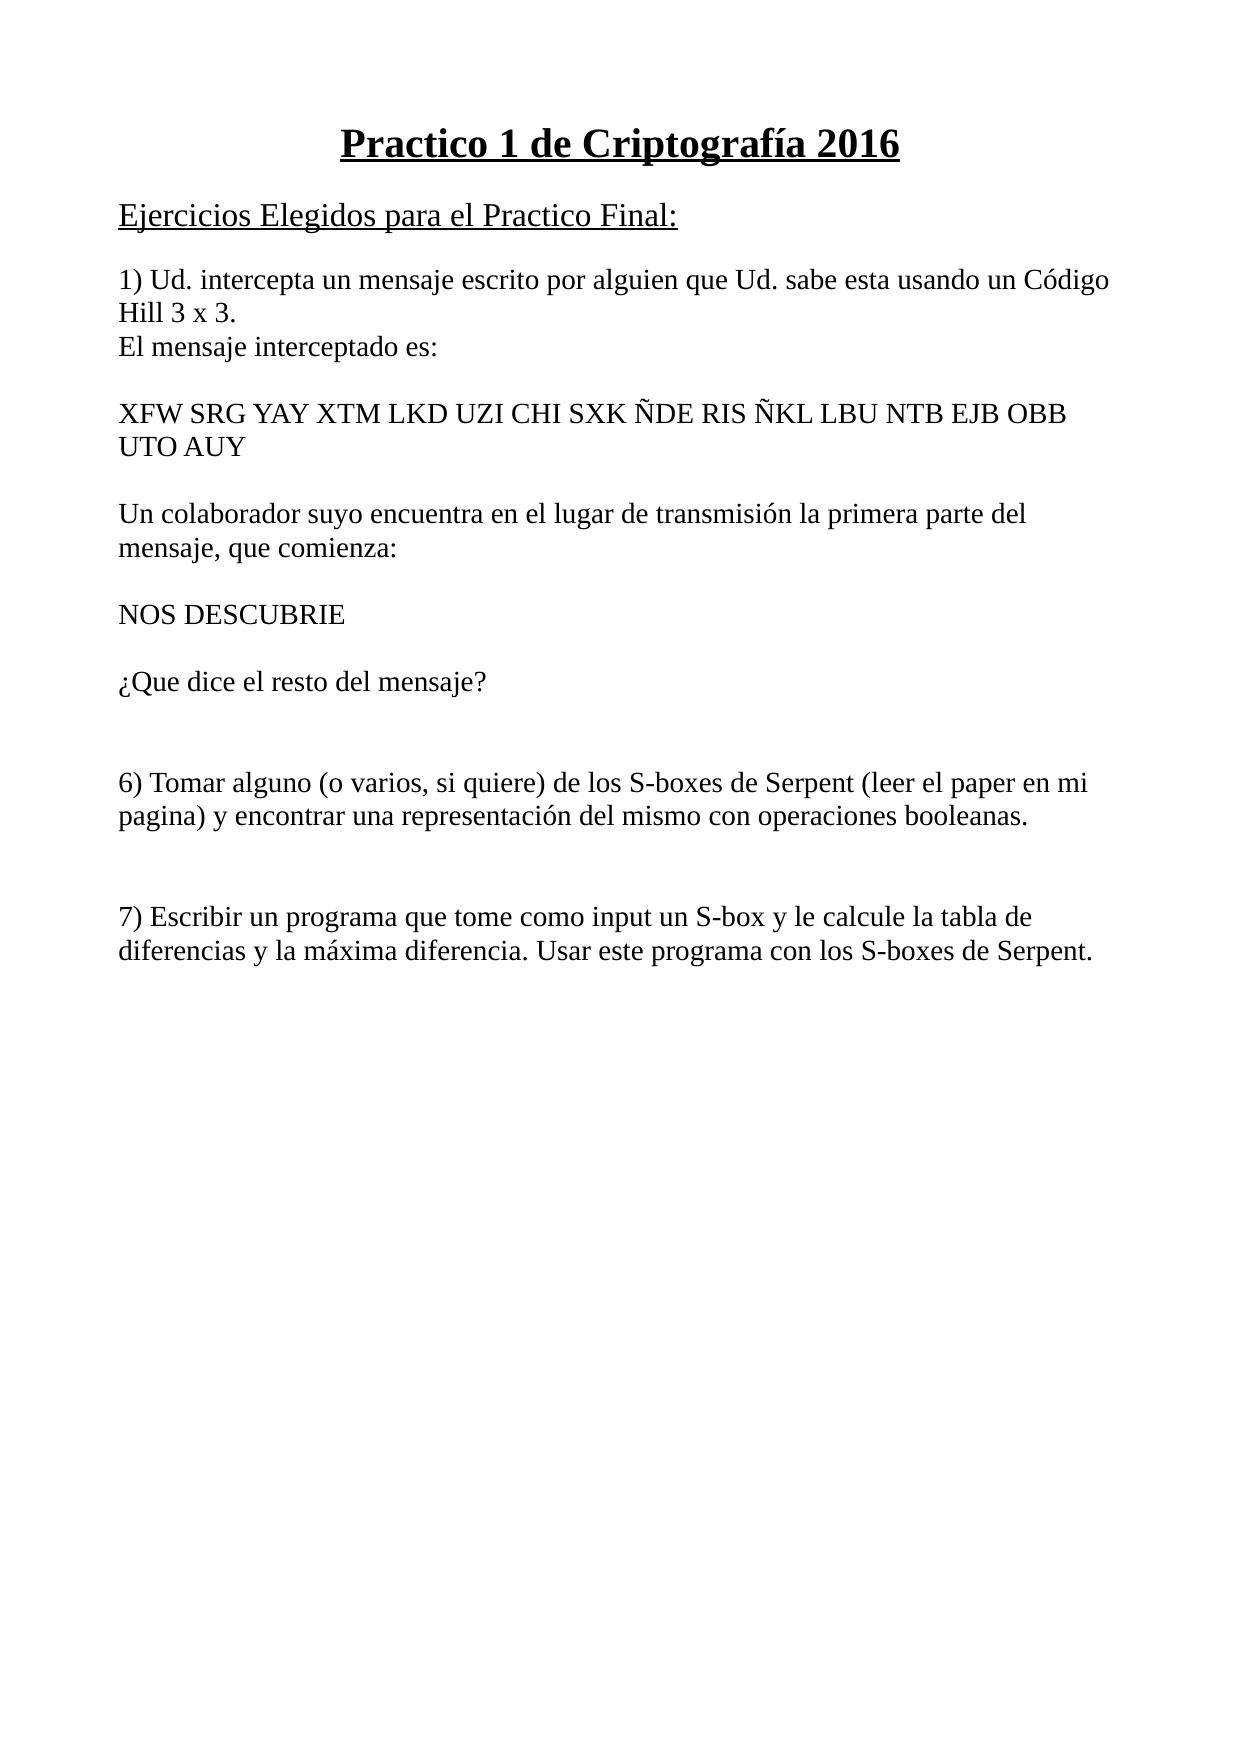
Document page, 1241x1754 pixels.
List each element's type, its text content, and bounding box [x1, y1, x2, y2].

text 7) Escribir un programa que tome como input un S-box y le calcule la tabla de diferencias y la máxima diferencia. Usar este programa con los S-boxes de Serpent. [118, 899, 1122, 966]
text Ejercicios Elegidos para el Practico Final: [118, 195, 1122, 233]
text NOS DESCUBRIE [118, 597, 1122, 631]
text El mensaje interceptado es: [118, 329, 1122, 362]
text Practico 1 de Criptografía 2016 [118, 118, 1122, 166]
text Un colaborador suyo encuentra en el lugar de transmisión la primera parte del mensaje, que comienza: [118, 497, 1122, 564]
text 6) Tomar alguno (o varios, si quiere) de los S-boxes de Serpent (leer el paper en mi pagina) y encontrar una representación del mismo con operaciones booleanas. [118, 765, 1122, 832]
text ¿Que dice el resto del mensaje? [118, 664, 1122, 698]
text 1) Ud. intercepta un mensaje escrito por alguien que Ud. sabe esta usando un Código Hill 3 x 3. [118, 262, 1122, 329]
text XFW SRG YAY XTM LKD UZI CHI SXK ÑDE RIS ÑKL LBU NTB EJB OBB UTO AUY [118, 396, 1122, 463]
